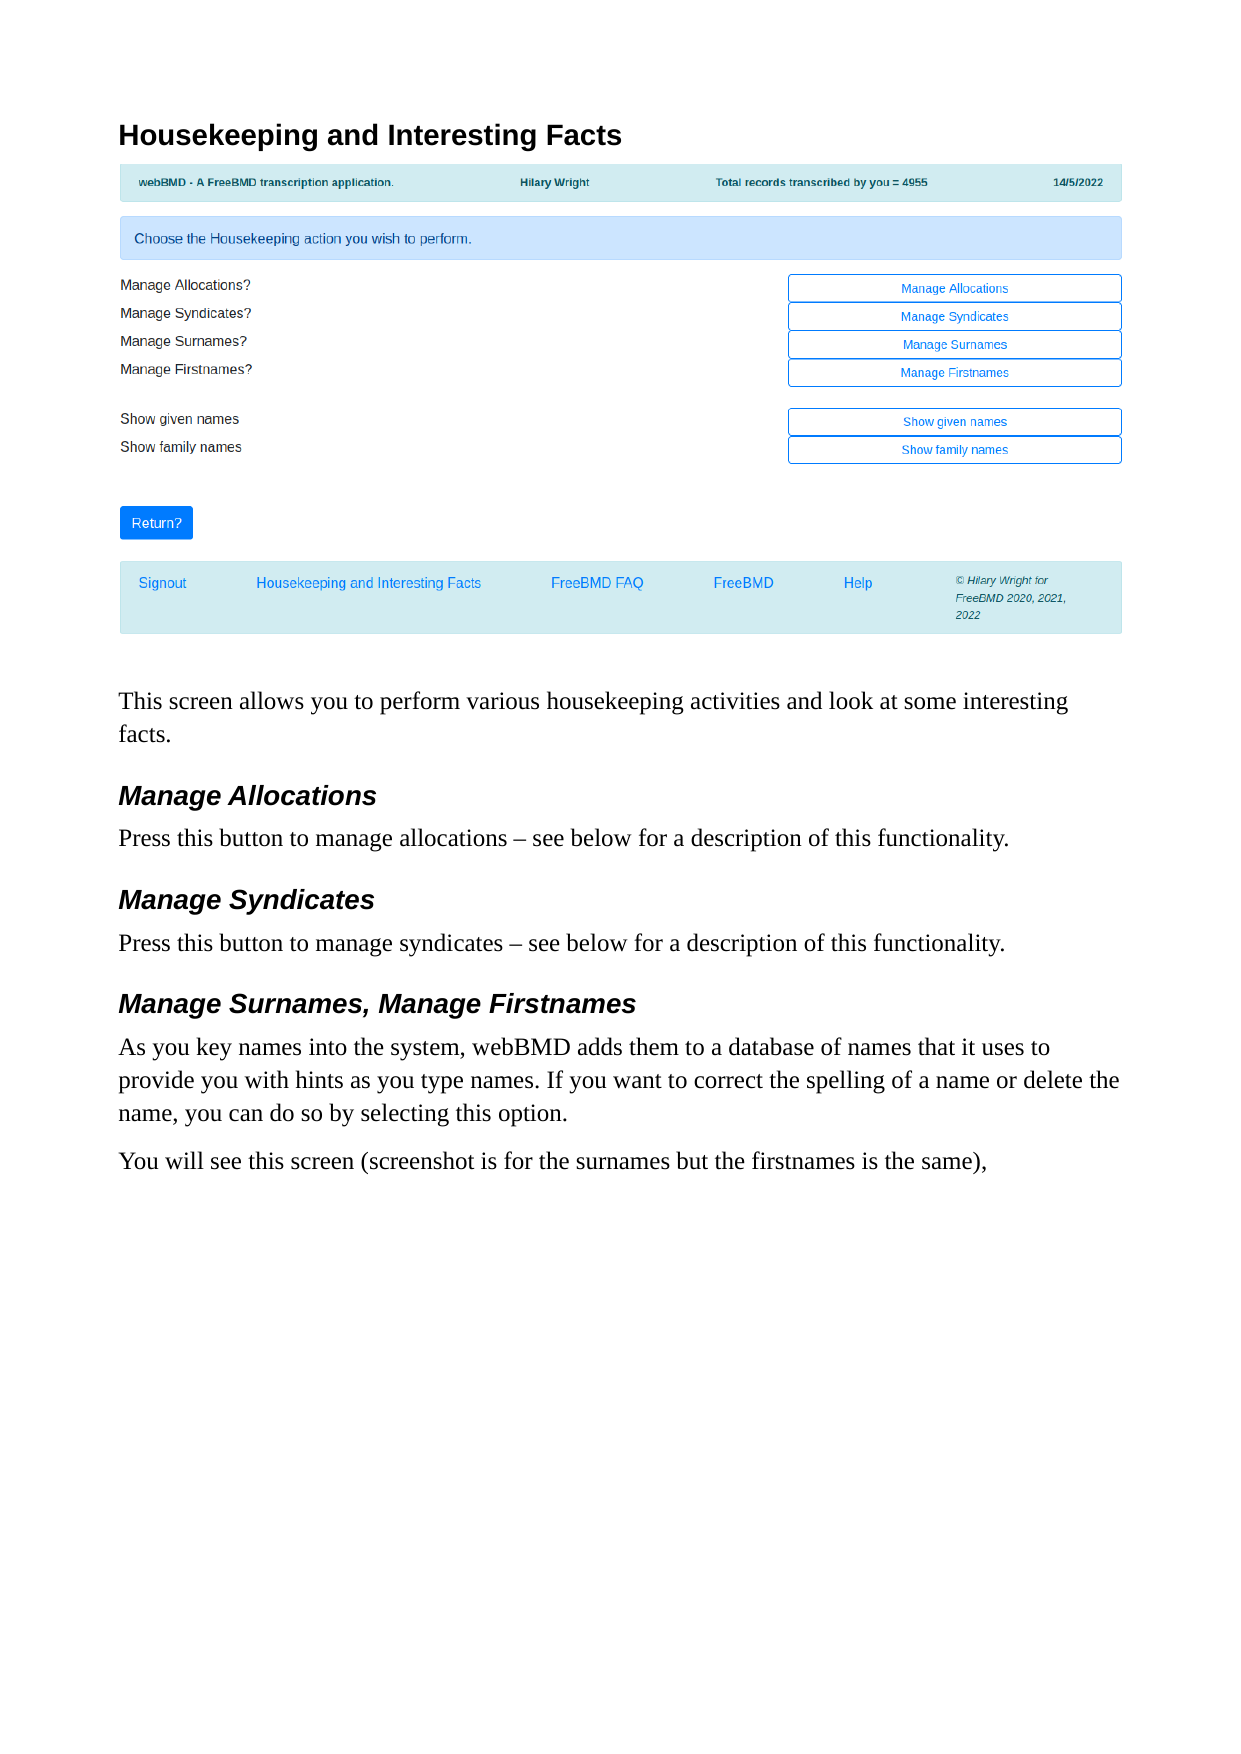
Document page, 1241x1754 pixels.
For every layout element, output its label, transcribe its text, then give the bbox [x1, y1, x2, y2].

subtitle Housekeeping and Interesting Facts [118, 118, 1122, 152]
text As you key names into the system, webBMD adds them to a database of names that it uses to provide you with hints as you type names. If you want to correct the spelling of a name or delete the name, you can do so by selecting this option. [118, 1032, 1122, 1127]
text Press this button to manage syndicates – see below for a description of this functionality. [118, 928, 1122, 956]
subtitle Manage Surnames, Manage Firstnames [118, 988, 1122, 1020]
picture [118, 164, 1123, 634]
text You will see this screen (screenshot is for the surnames but the firstnames is the same), [118, 1146, 1122, 1174]
text Press this button to manage allocations – see below for a description of this functionality. [118, 823, 1122, 852]
subtitle Manage Syndicates [118, 883, 1122, 915]
text This screen allows you to perform various housekeeping activities and look at some interesting facts. [118, 686, 1122, 747]
subtitle Manage Allocations [118, 779, 1122, 811]
